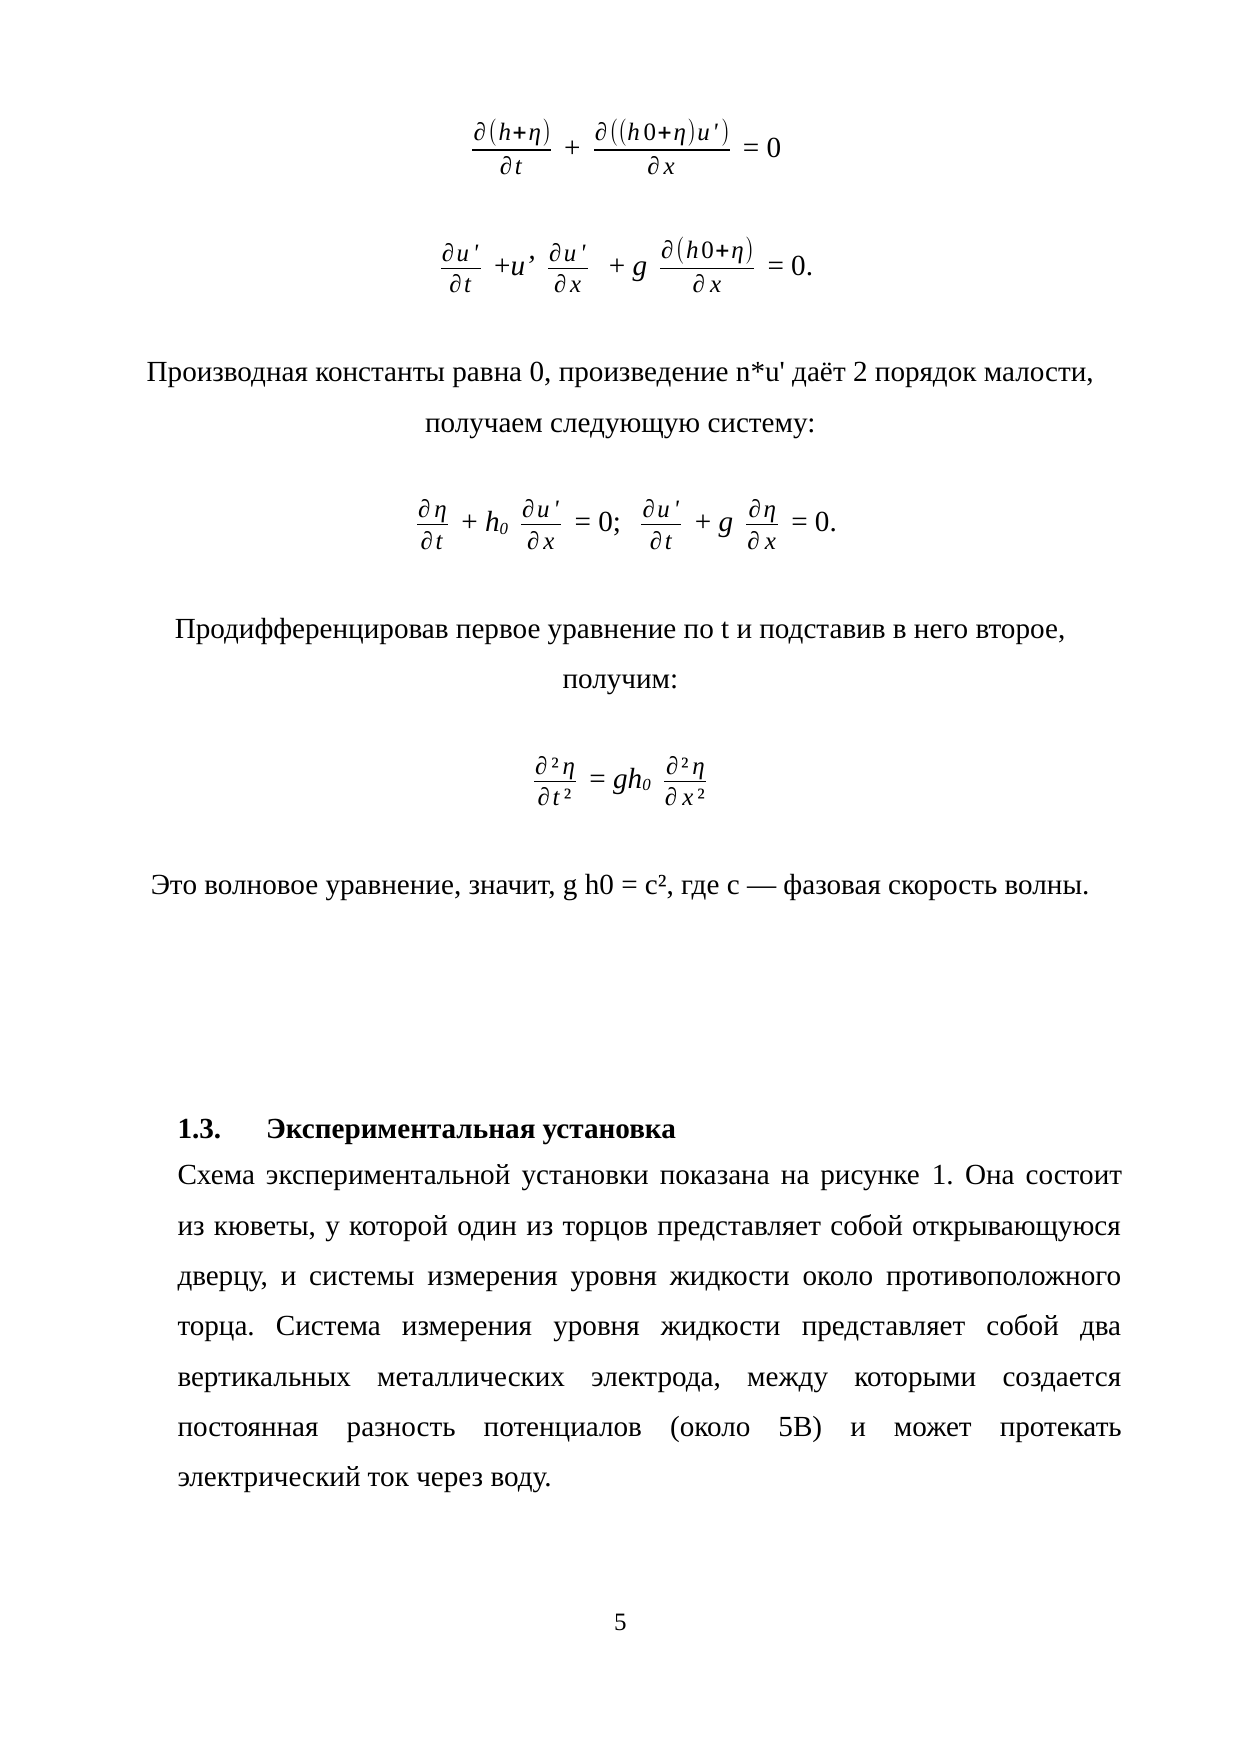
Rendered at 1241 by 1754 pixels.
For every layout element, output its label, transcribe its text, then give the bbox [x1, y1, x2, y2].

text Производная константы равна 0, произведение n*u' даёт 2 порядок малости, получаем следующую систему: [118, 354, 1122, 438]
text += 0 [118, 118, 1122, 179]
text Схема экспериментальной установки показана на рисунке 1. Она состоит из кюветы, у которой один из торцов представляет собой открывающуюся дверцу, и системы измерения уровня жидкости около противоположного торца. Система измерения уровня жидкости представляет собой два вертикальных металлических электрода, между которыми создается постоянная разность потенциалов (около 5В) и может протекать электрический ток через воду. [177, 1157, 1122, 1493]
text + h0= 0; + g= 0. [118, 495, 1122, 554]
subtitle Экспериментальная установка [177, 1111, 1093, 1145]
text = gh0 [118, 752, 1122, 811]
text Продифференцировав первое уравнение по t и подставив в него второе, получим: [118, 611, 1122, 695]
text Это волновое уравнение, значит, g h0 = c², где c — фазовая скорость волны. [118, 867, 1122, 901]
text +u’ + g= 0. [118, 236, 1122, 298]
